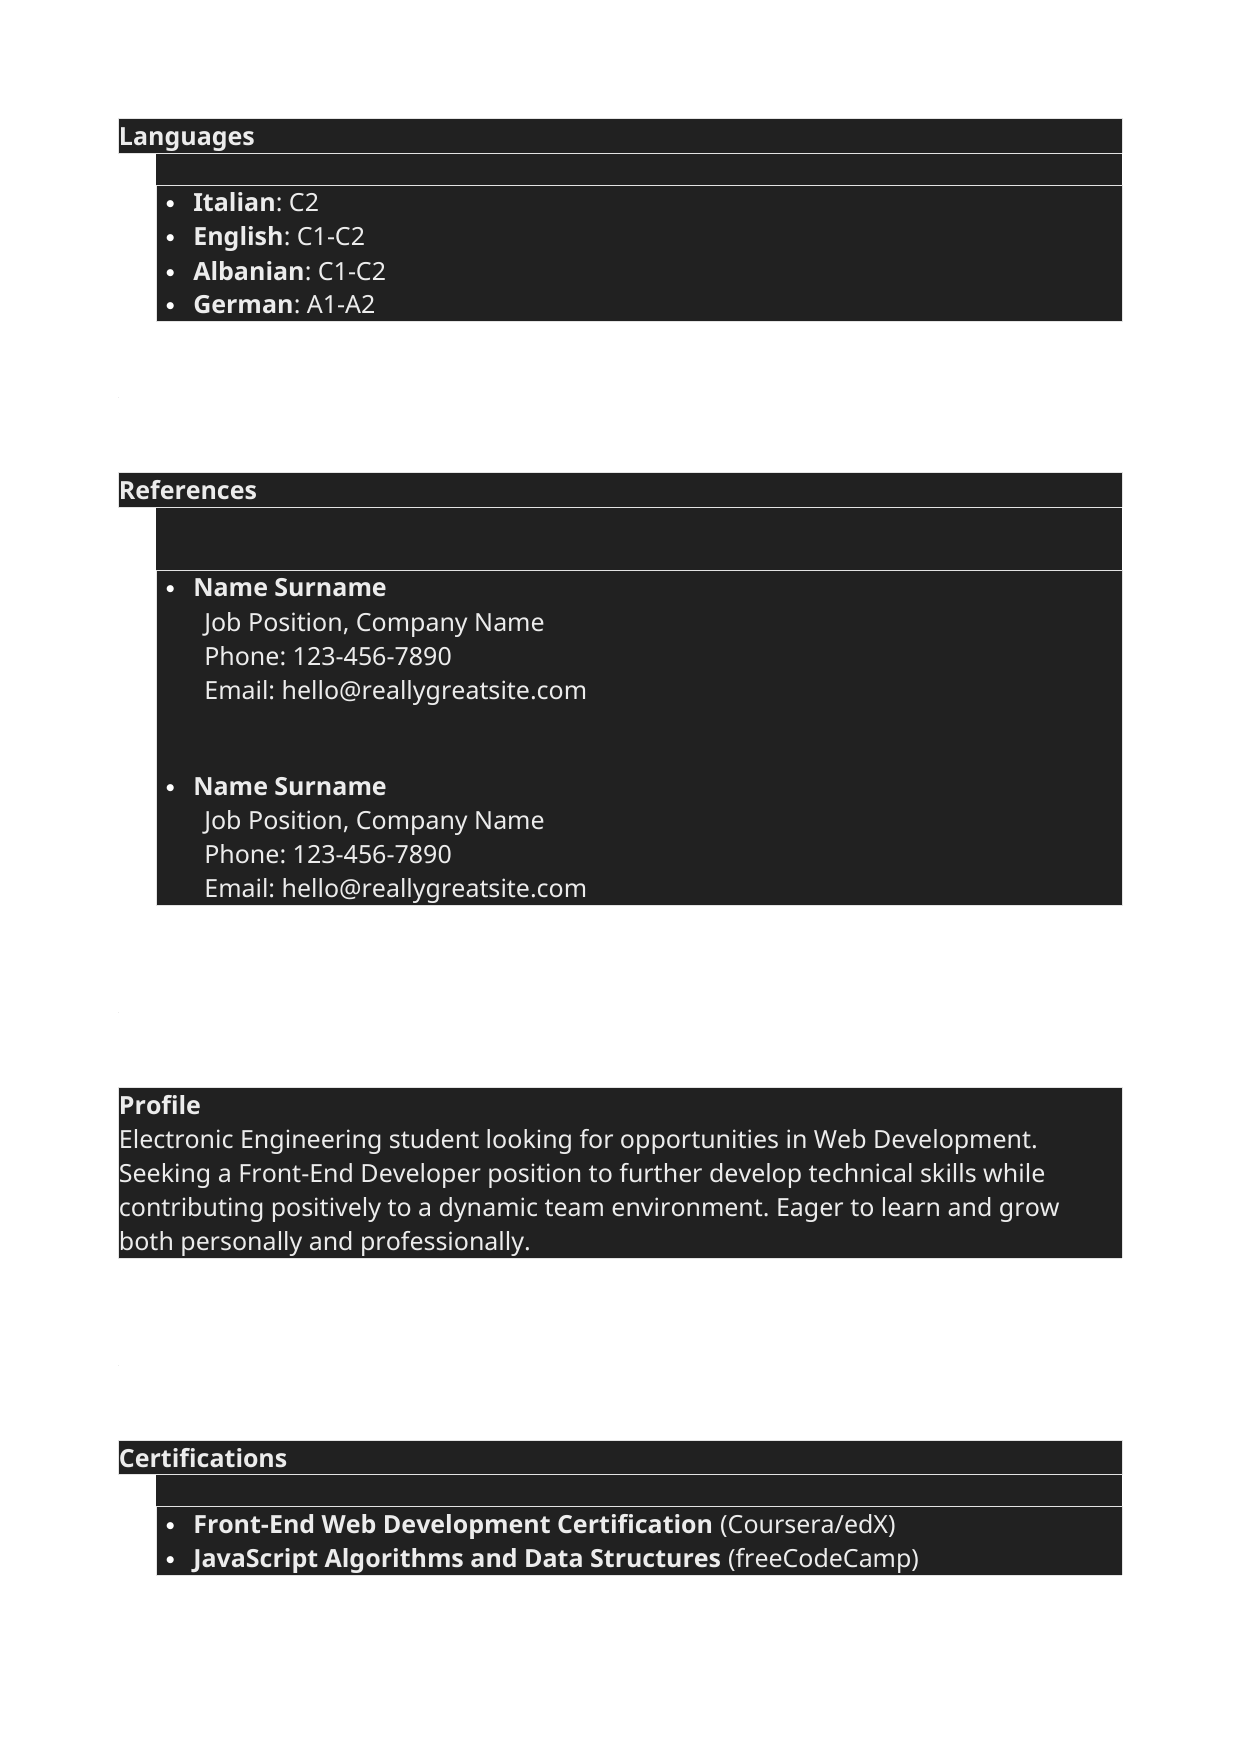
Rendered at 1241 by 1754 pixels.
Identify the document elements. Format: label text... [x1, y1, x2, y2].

list Albanian: C1-C2 [157, 253, 1122, 287]
list Italian: C2 [157, 186, 1122, 218]
list JavaScript Algorithms and Data Structures (freeCodeCamp) [157, 1540, 1122, 1575]
text Profile Electronic Engineering student looking for opportunities in Web Development. Seeking a Front-End Developer position to further develop technical skills while contributing positively to a dynamic team environment. Eager to learn and grow both personally and professionally. [119, 1088, 1122, 1258]
list English: C1-C2 [157, 218, 1122, 253]
list German: A1-A2 [157, 287, 1122, 321]
text Languages [119, 119, 1122, 153]
text References [119, 473, 1122, 507]
list Front-End Web Development Certification (Coursera/edX) [157, 1507, 1122, 1540]
list Name Surname Job Position, Company Name Phone: 123-456-7890 Email: hello@reallygreatsite.com [157, 571, 1122, 706]
list Name Surname Job Position, Company Name Phone: 123-456-7890 Email: hello@reallygreatsite.com [157, 768, 1122, 905]
text Certifications [119, 1441, 1122, 1474]
